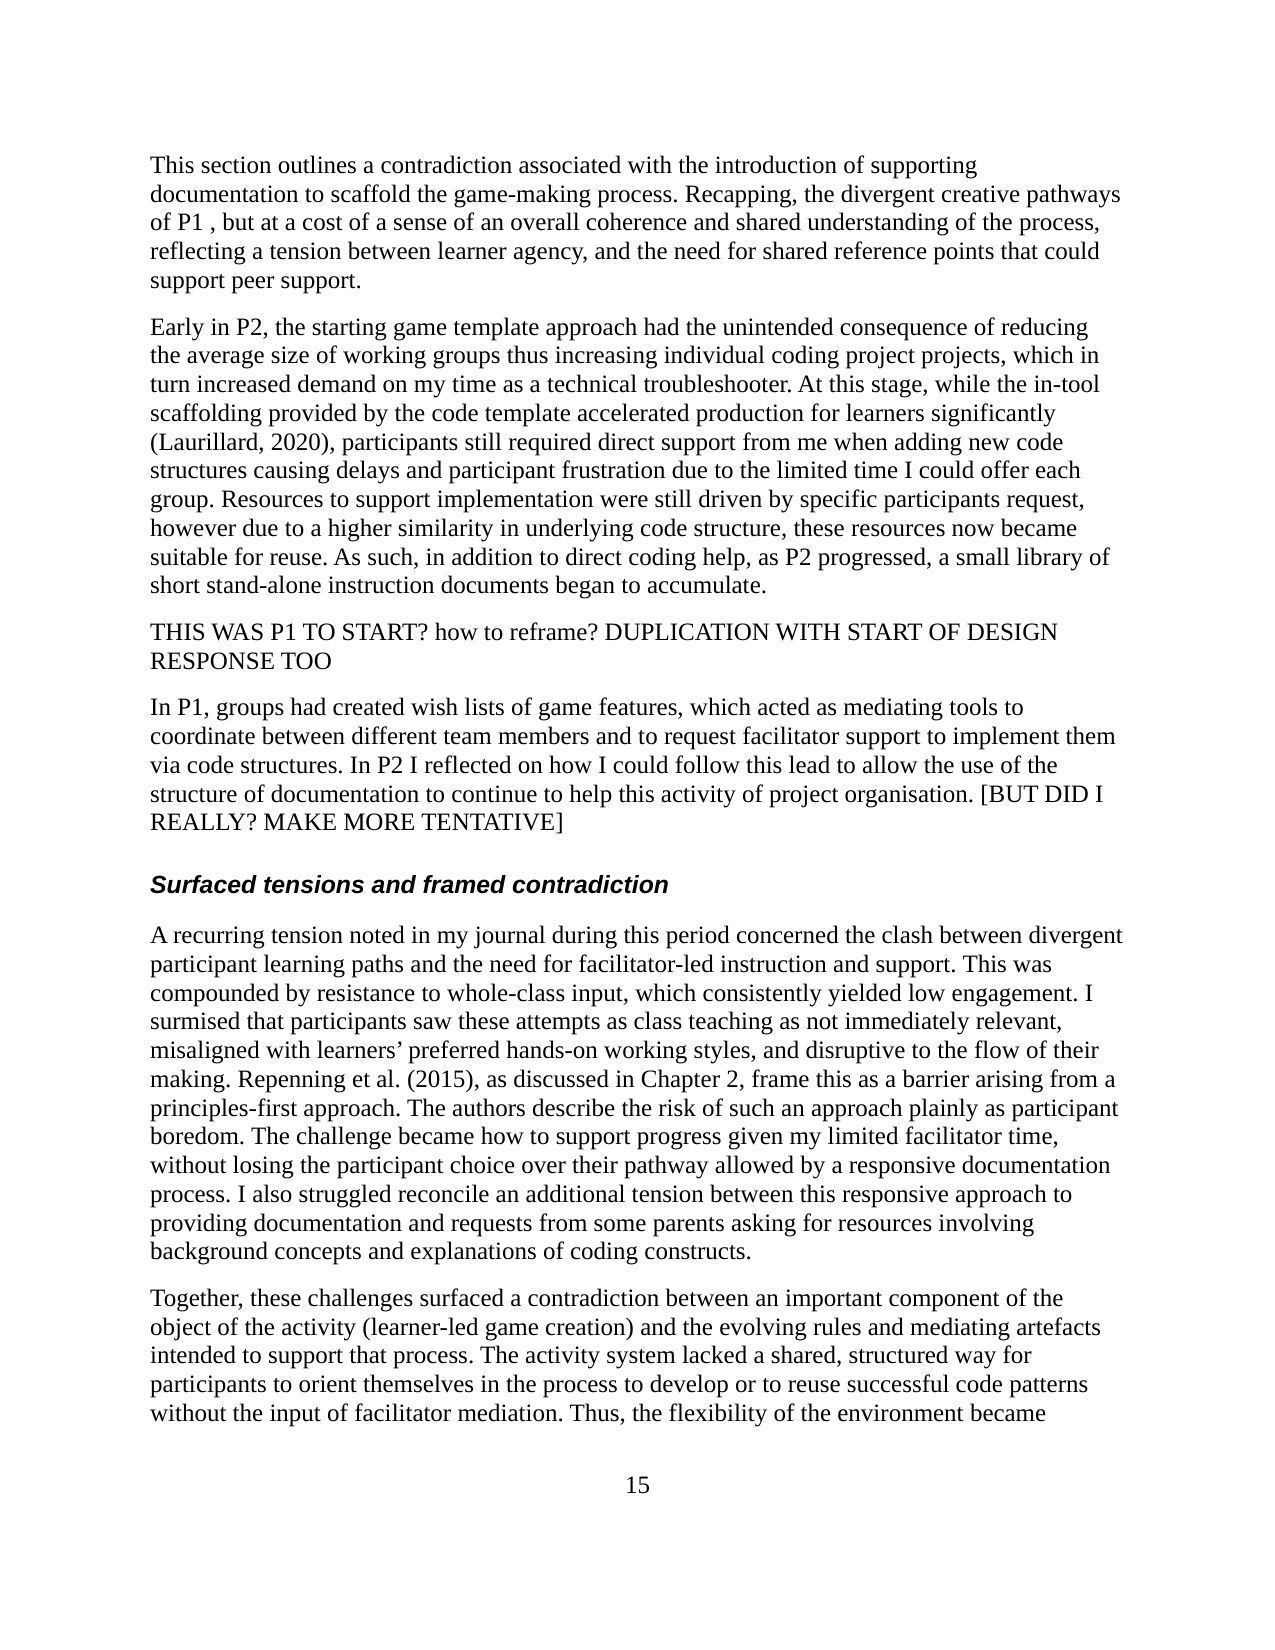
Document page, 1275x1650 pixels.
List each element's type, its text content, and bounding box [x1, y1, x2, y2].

text THIS WAS P1 TO START? how to reframe? DUPLICATION WITH START OF DESIGN RESPONSE TOO [150, 617, 1125, 674]
text Together, these challenges surfaced a contradiction between an important component of the object of the activity (learner-led game creation) and the evolving rules and mediating artefacts intended to support that process. The activity system lacked a shared, structured way for participants to orient themselves in the process to develop or to reuse successful code patterns without the input of facilitator mediation. Thus, the flexibility of the environment became [150, 1283, 1125, 1427]
text Early in P2, the starting game template approach had the unintended consequence of reducing the average size of working groups thus increasing individual coding project projects, which in turn increased demand on my time as a technical troubleshooter. At this stage, while the in-tool scaffolding provided by the code template accelerated production for learners significantly (Laurillard, 2020), participants still required direct support from me when adding new code structures causing delays and participant frustration due to the limited time I could offer each group. Resources to support implementation were still driven by specific participants request, however due to a higher similarity in underlying code structure, these resources now became suitable for reuse. As such, in addition to direct coding help, as P2 progressed, a small library of short stand-alone instruction documents began to accumulate. [150, 312, 1125, 599]
text A recurring tension noted in my journal during this period concerned the clash between divergent participant learning paths and the need for facilitator-led instruction and support. This was compounded by resistance to whole-class input, which consistently yielded low engagement. I surmised that participants saw these attempts as class teaching as not immediately relevant, misaligned with learners’ preferred hands-on working styles, and disruptive to the flow of their making. Repenning et al. (2015), as discussed in Chapter 2, frame this as a barrier arising from a principles-first approach. The authors describe the risk of such an approach plainly as participant boredom. The challenge became how to support progress given my limited facilitator time, without losing the participant choice over their pathway allowed by a responsive documentation process. I also struggled reconcile an additional tension between this responsive approach to providing documentation and requests from some parents asking for resources involving background concepts and explanations of coding constructs. [150, 920, 1125, 1265]
text In P1, groups had created wish lists of game features, which acted as mediating tools to coordinate between different team members and to request facilitator support to implement them via code structures. In P2 I reflected on how I could follow this lead to allow the use of the structure of documentation to continue to help this activity of project organisation. [BUT DID I REALLY? MAKE MORE TENTATIVE] [150, 692, 1125, 836]
subtitle Surfaced tensions and framed contradiction [150, 870, 1125, 899]
text This section outlines a contradiction associated with the introduction of supporting documentation to scaffold the game-making process. Recapping, the divergent creative pathways of P1 , but at a cost of a sense of an overall coherence and shared understanding of the process, reflecting a tension between learner agency, and the need for shared reference points that could support peer support. [150, 150, 1125, 294]
